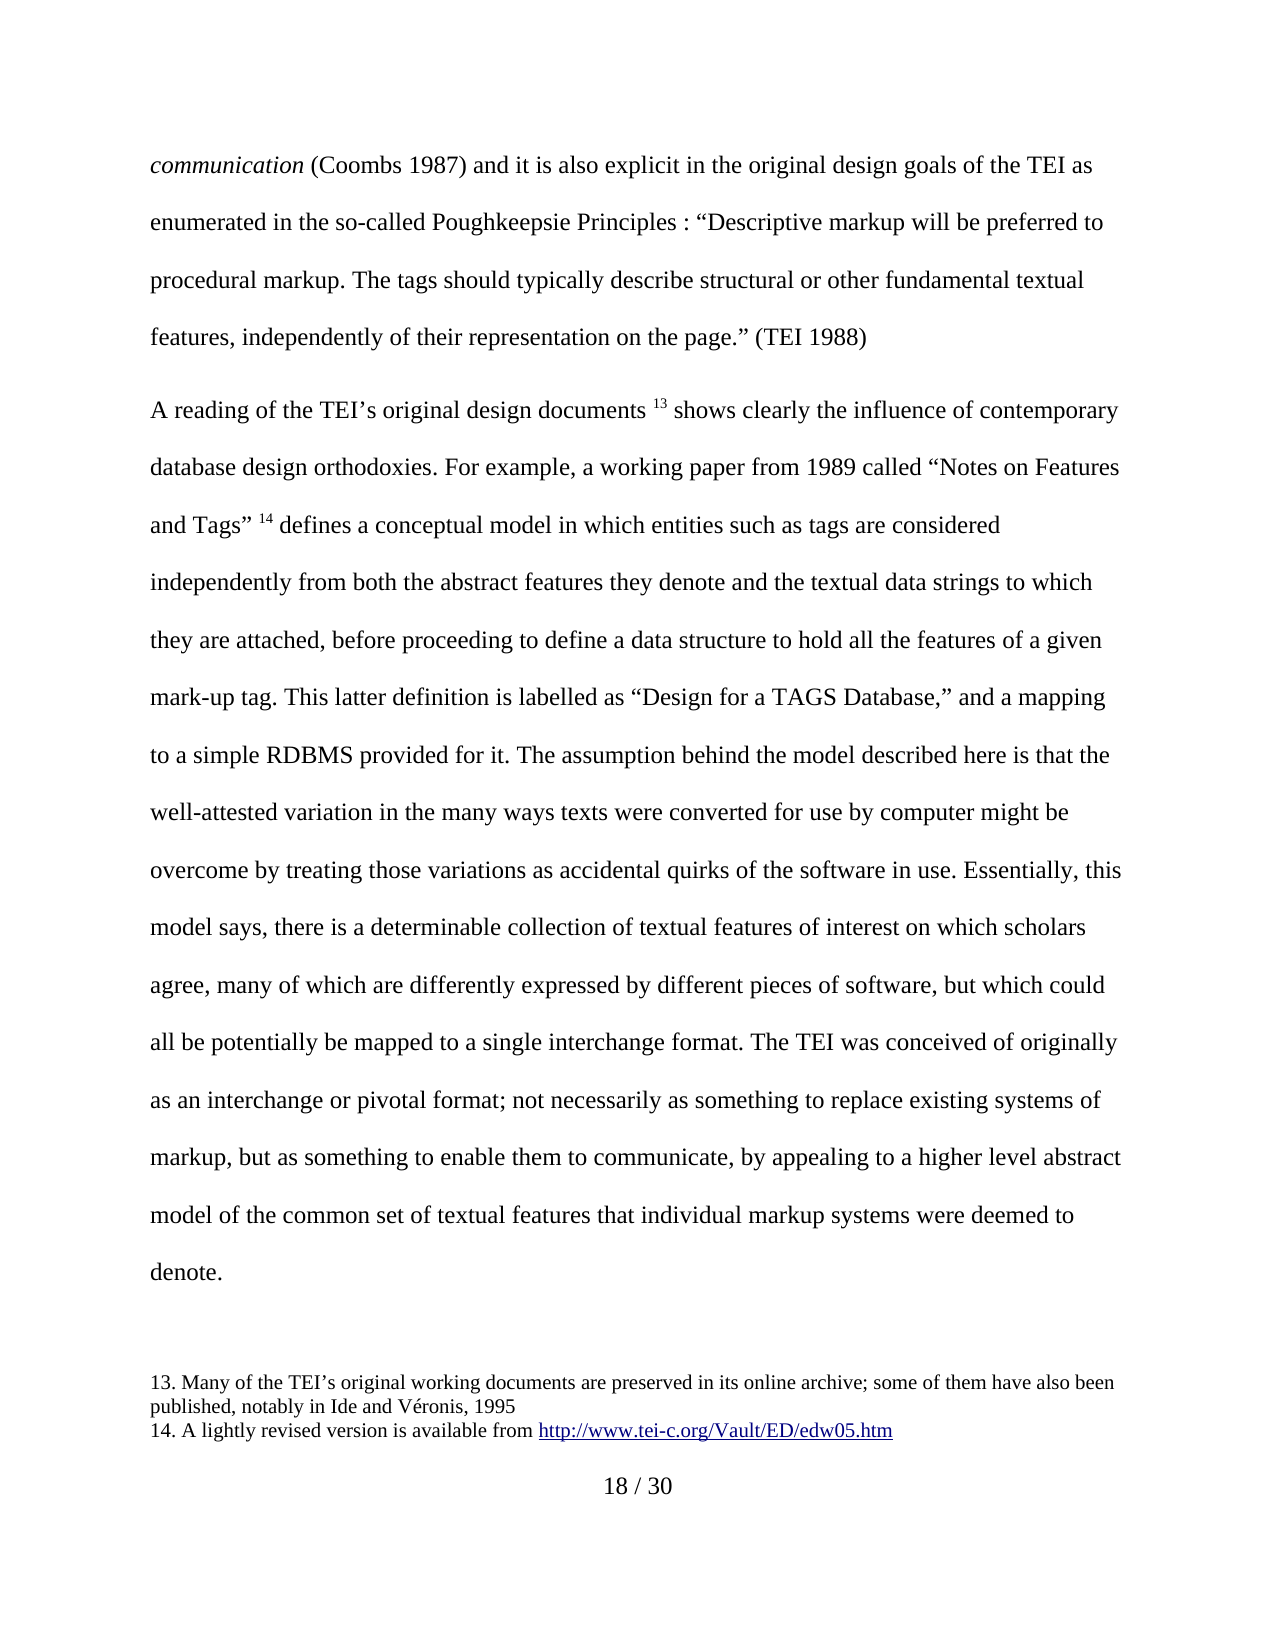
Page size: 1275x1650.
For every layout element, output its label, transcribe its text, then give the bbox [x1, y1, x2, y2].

text A reading of the TEI’s original design documents shows clearly the influence of contemporary database design orthodoxies. For example, a working paper from 1989 called “Notes on Features and Tags” defines a conceptual model in which entities such as tags are considered independently from both the abstract features they denote and the textual data strings to which they are attached, before proceeding to define a data structure to hold all the features of a given mark-up tag. This latter definition is labelled as “Design for a TAGS Database,” and a mapping to a simple RDBMS provided for it. The assumption behind the model described here is that the well-attested variation in the many ways texts were converted for use by computer might be overcome by treating those variations as accidental quirks of the software in use. Essentially, this model says, there is a determinable collection of textual features of interest on which scholars agree, many of which are differently expressed by different pieces of software, but which could all be potentially be mapped to a single interchange format. The TEI was conceived of originally as an interchange or pivotal format; not necessarily as something to replace existing systems of markup, but as something to enable them to communicate, by appealing to a higher level abstract model of the common set of textual features that individual markup systems were deemed to denote. [150, 395, 1125, 1286]
text . Many of the TEI’s original working documents are preserved in its online archive; some of them have also been published, notably in Ide and Véronis, 1995 [150, 1369, 1125, 1418]
text . A lightly revised version is available from http://www.tei-c.org/Vault/ED/edw05.htm [150, 1418, 1125, 1442]
text communication (Coombs 1987) and it is also explicit in the original design goals of the TEI as enumerated in the so-called Poughkeepsie Principles : “Descriptive markup will be preferred to procedural markup. The tags should typically describe structural or other fundamental textual features, independently of their representation on the page.” (TEI 1988) [150, 150, 1125, 351]
